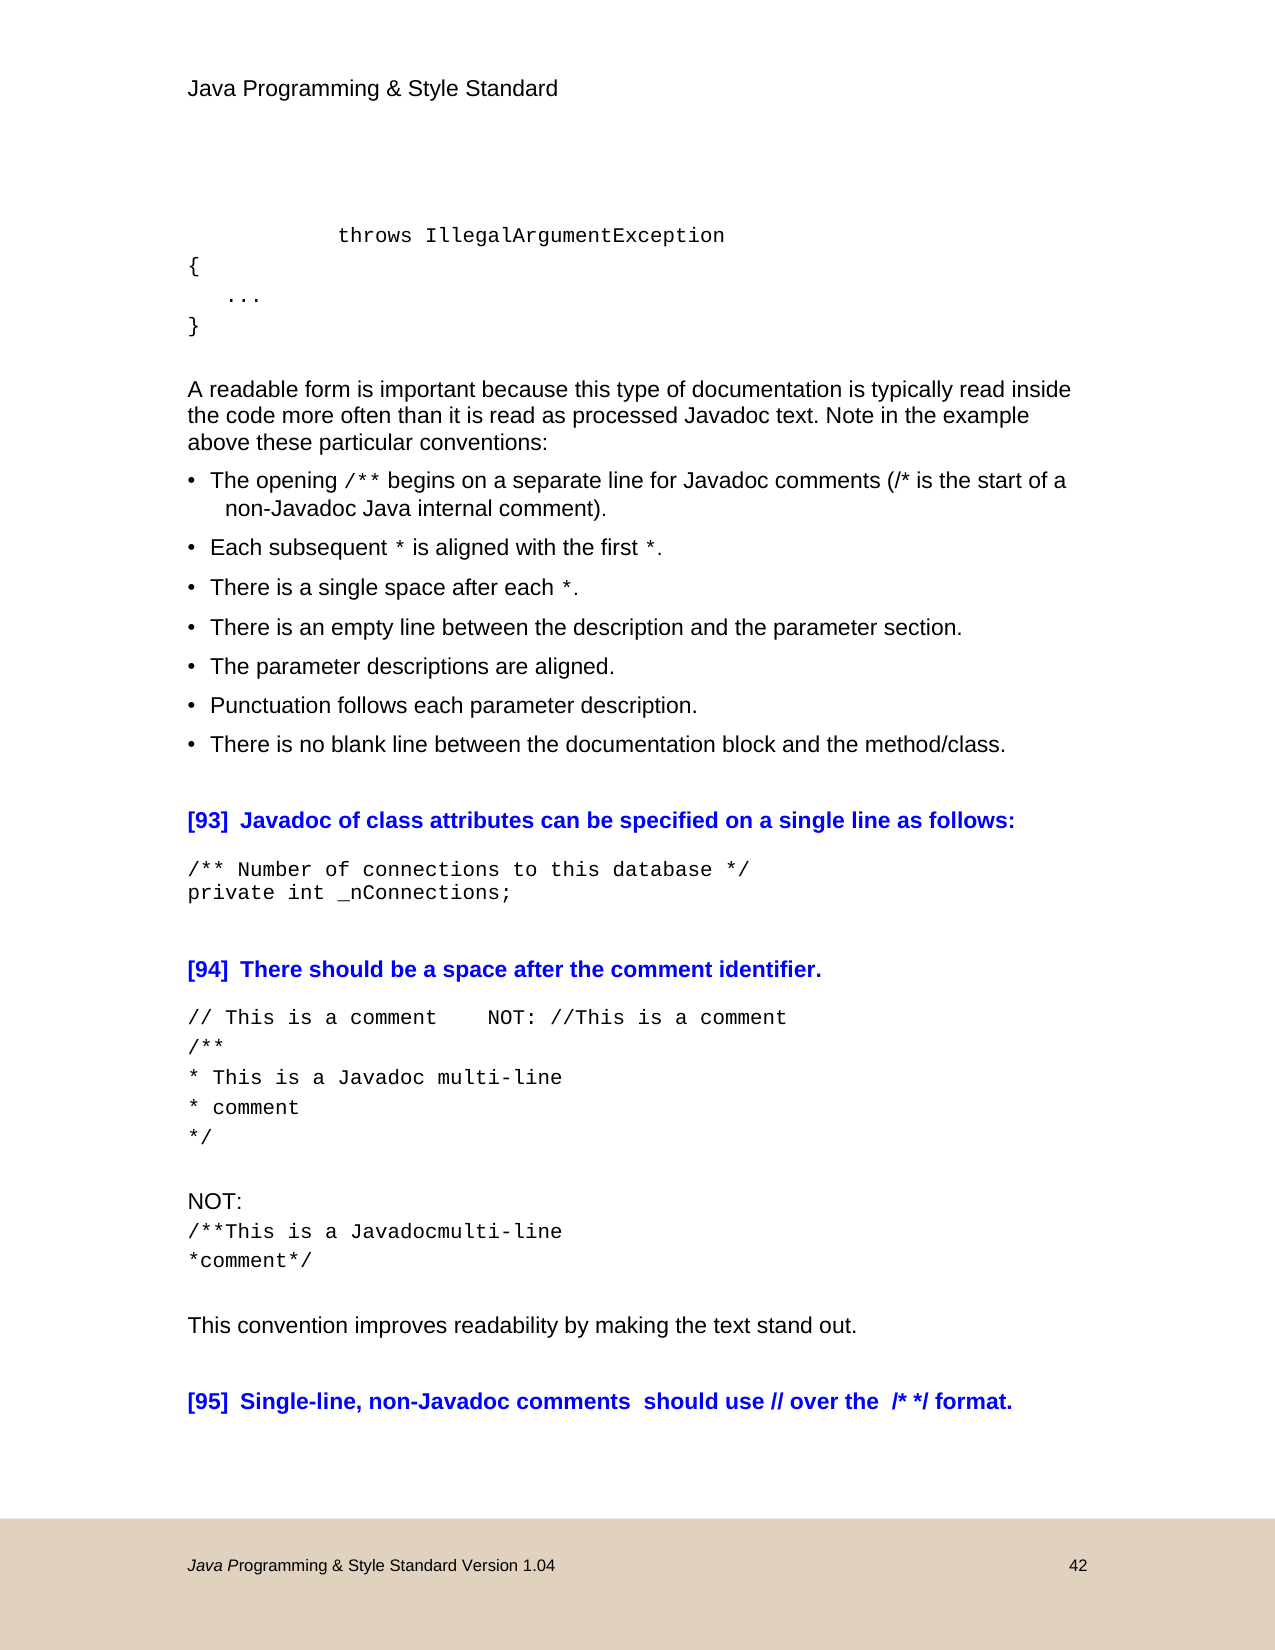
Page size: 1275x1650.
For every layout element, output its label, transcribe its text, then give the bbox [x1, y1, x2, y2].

list The parameter descriptions are aligned. [187, 653, 1087, 679]
text A readable form is important because this type of documentation is typically read inside the code more often than it is read as processed Javadoc text. Note in the example above these particular conventions: [187, 376, 1087, 455]
text { [187, 255, 1087, 278]
text ... [187, 285, 1087, 308]
text * comment [187, 1097, 1087, 1121]
text /** Number of connections to this database */ private int _nConnections; [187, 859, 1087, 906]
text *comment*/ [187, 1251, 1087, 1274]
text // This is a comment NOT: //This is a comment [187, 1007, 1087, 1031]
list There is an empty line between the description and the parameter section. [187, 614, 1087, 641]
list Single-line, non-Javadoc comments should use // over the /* */ format. [187, 1388, 1087, 1414]
list There is no blank line between the documentation block and the method/class. [187, 731, 1087, 757]
text */ [187, 1127, 1087, 1151]
text throws IllegalArgumentException [187, 225, 1087, 249]
text * This is a Javadoc multi-line [187, 1067, 1087, 1091]
list Javadoc of class attributes can be specified on a single line as follows: [187, 807, 1087, 834]
text NOT: [187, 1188, 1087, 1214]
text /**This is a Javadocmulti-line [187, 1221, 1087, 1244]
list There should be a space after the comment identifier. [187, 956, 1087, 982]
list There is a single space after each *. [187, 574, 1087, 602]
list Each subsequent * is aligned with the first *. [187, 534, 1087, 562]
text This convention improves readability by making the text stand out. [187, 1312, 1087, 1338]
list Punctuation follows each parameter description. [187, 692, 1087, 718]
text /** [187, 1037, 1087, 1061]
text } [187, 315, 1087, 338]
list The opening /** begins on a separate line for Javadoc comments (/* is the start of a non-Javadoc Java internal comment). [187, 467, 1087, 521]
